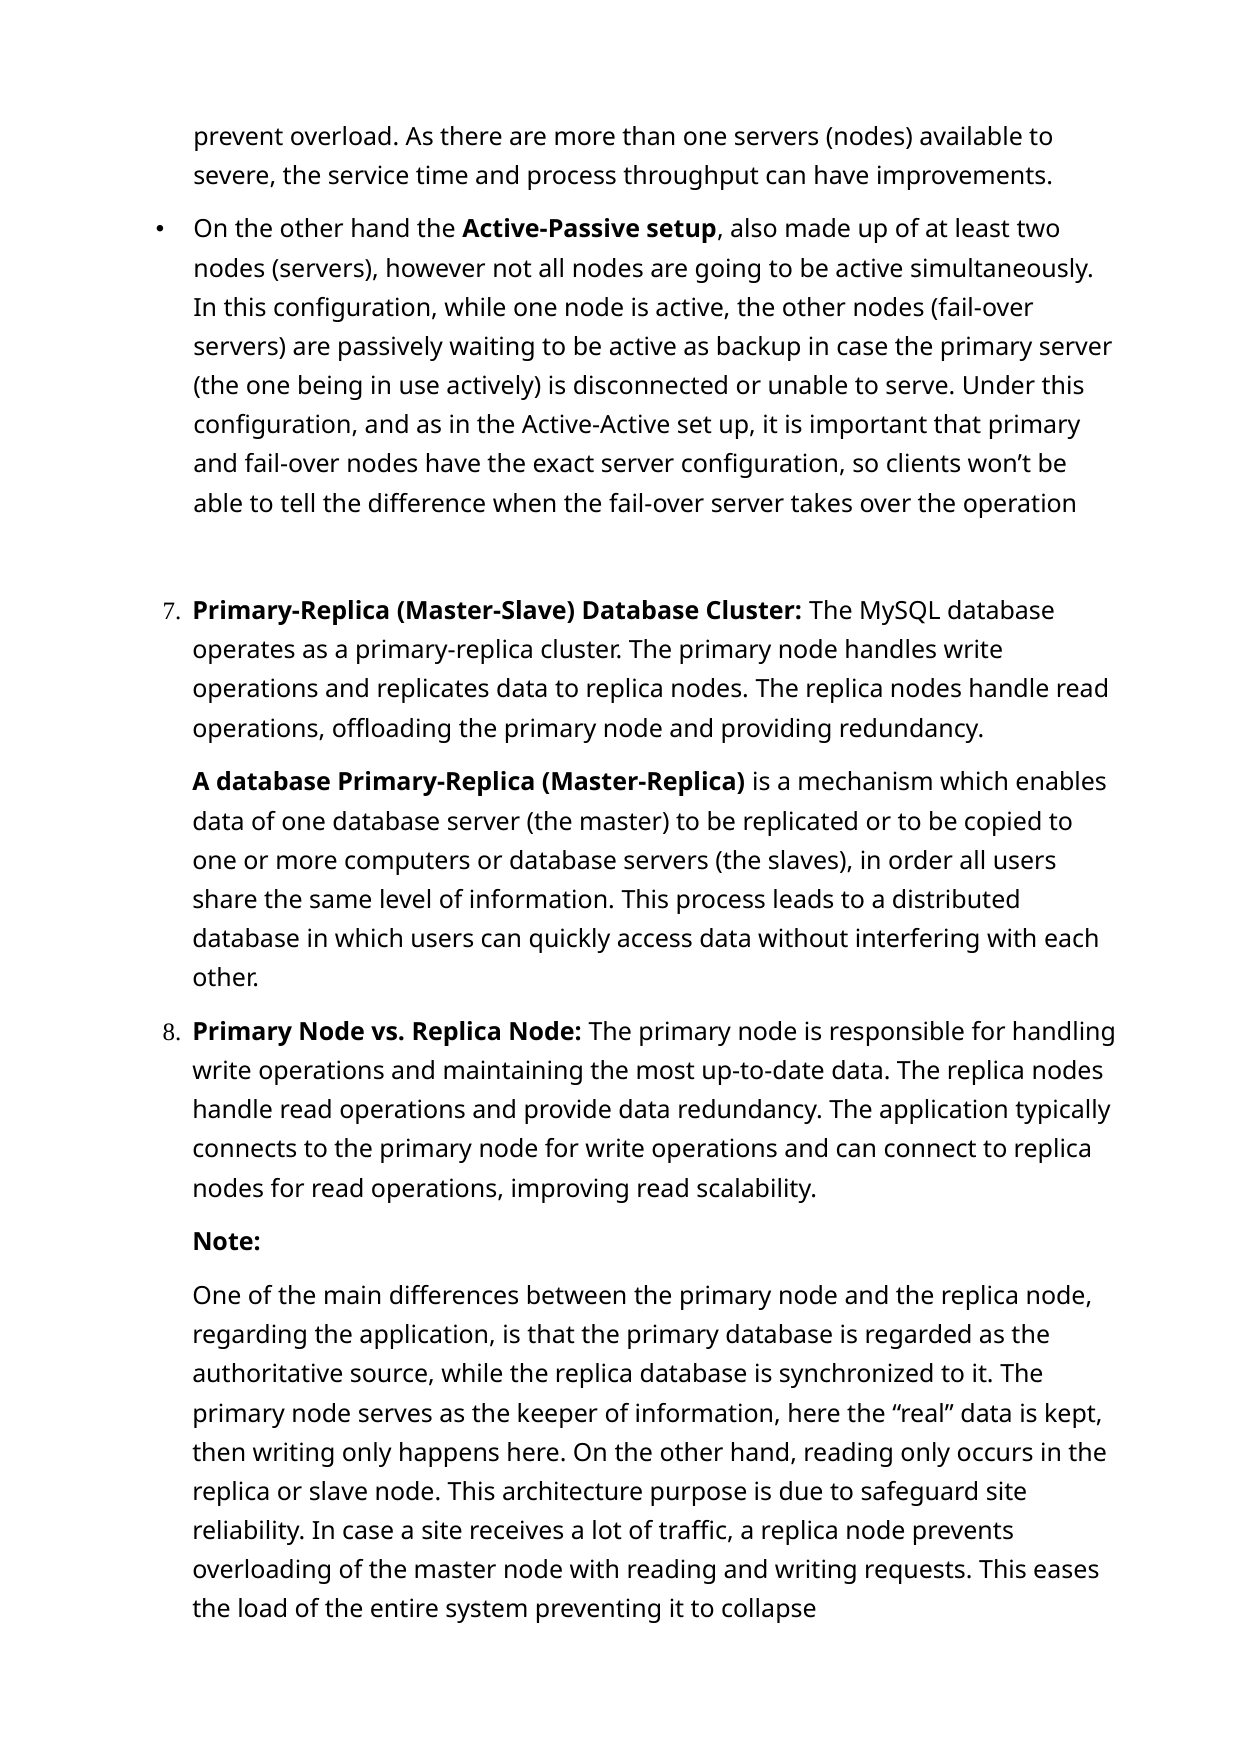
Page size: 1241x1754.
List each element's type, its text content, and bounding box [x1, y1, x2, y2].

list Primary-Replica (Master-Slave) Database Cluster: The MySQL database operates as a primary-replica cluster. The primary node handles write operations and replicates data to replica nodes. The replica nodes handle read operations, offloading the primary node and providing redundancy. [162, 593, 1122, 744]
list prevent overload. As there are more than one servers (nodes) available to severe, the service time and process throughput can have improvements. [156, 118, 1122, 191]
list A database Primary-Replica (Master-Replica) is a mechanism which enables data of one database server (the master) to be replicated or to be copied to one or more computers or database servers (the slaves), in order all users share the same level of information. This process leads to a distributed database in which users can quickly access data without interfering with each other. [162, 764, 1122, 994]
list On the other hand the Active-Passive setup, also made up of at least two nodes (servers), however not all nodes are going to be active simultaneously. In this configuration, while one node is active, the other nodes (fail-over servers) are passively waiting to be active as backup in case the primary server (the one being in use actively) is disconnected or unable to serve. Under this configuration, and as in the Active-Active set up, it is important that primary and fail-over nodes have the exact server configuration, so clients won’t be able to tell the difference when the fail-over server takes over the operation [156, 211, 1122, 519]
list One of the main differences between the primary node and the replica node, regarding the application, is that the primary database is regarded as the authoritative source, while the replica database is synchronized to it. The primary node serves as the keeper of information, here the “real” data is kept, then writing only happens here. On the other hand, reading only occurs in the replica or slave node. This architecture purpose is due to safeguard site reliability. In case a site receives a lot of traffic, a replica node prevents overloading of the master node with reading and writing requests. This eases the load of the entire system preventing it to collapse [162, 1278, 1122, 1625]
list Note: [162, 1224, 1122, 1258]
list Primary Node vs. Replica Node: The primary node is responsible for handling write operations and maintaining the most up-to-date data. The replica nodes handle read operations and provide data redundancy. The application typically connects to the primary node for write operations and can connect to replica nodes for read operations, improving read scalability. [162, 1013, 1122, 1204]
